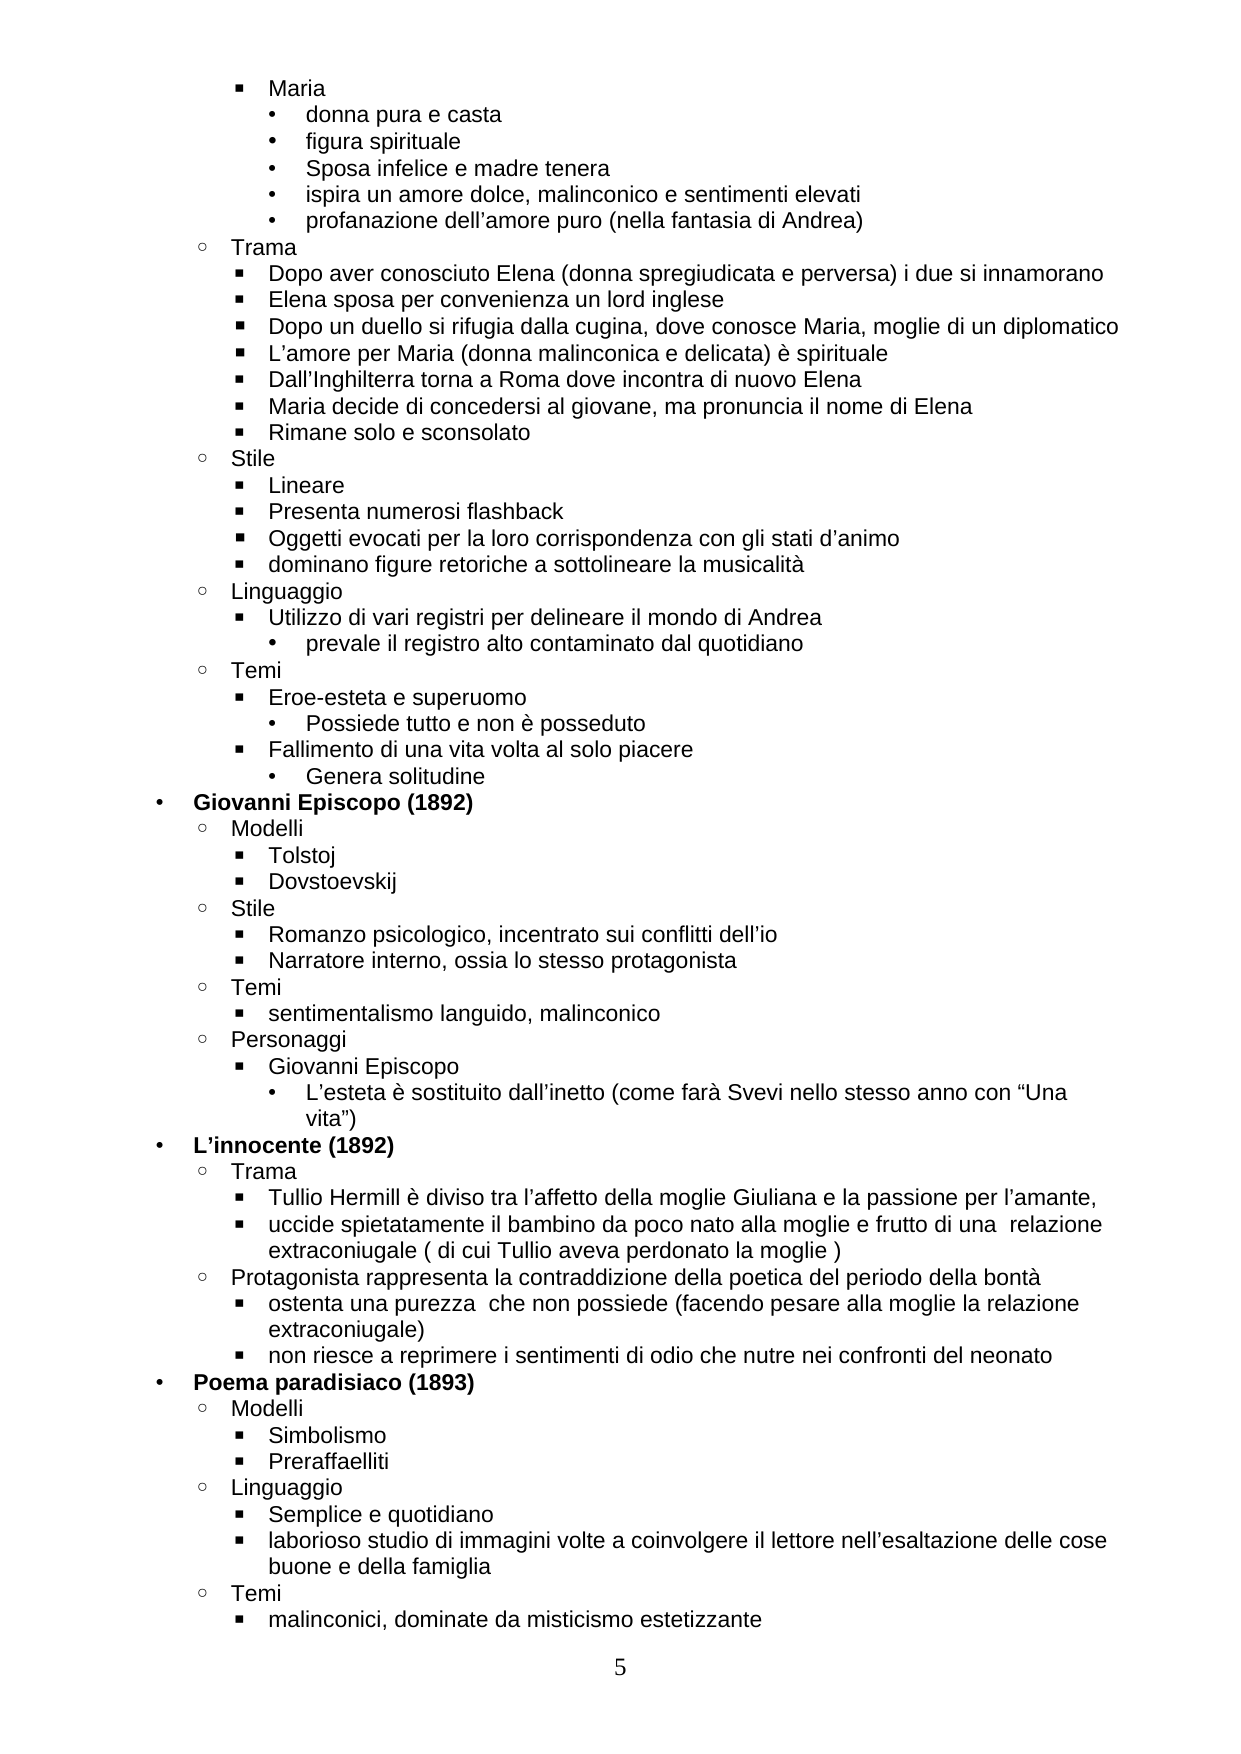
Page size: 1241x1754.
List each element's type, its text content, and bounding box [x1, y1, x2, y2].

list ispira un amore dolce, malinconico e sentimenti elevati [268, 181, 1122, 207]
list Fallimento di una vita volta al solo piacere [231, 736, 1122, 763]
list Trama [193, 233, 1122, 260]
list Linguaggio [193, 1474, 1122, 1501]
list Giovanni Episcopo [231, 1053, 1122, 1079]
list profanazione dell’amore puro (nella fantasia di Andrea) [268, 207, 1122, 233]
list Maria decide di concedersi al giovane, ma pronuncia il nome di Elena [231, 393, 1122, 419]
list Giovanni Episcopo (1892) [156, 789, 1122, 815]
list Utilizzo di vari registri per delineare il mondo di Andrea [231, 604, 1122, 630]
list Presenta numerosi flashback [231, 498, 1122, 524]
list Preraffaelliti [231, 1448, 1122, 1474]
list Personaggi [193, 1026, 1122, 1053]
list donna pura e casta [268, 101, 1122, 128]
list Lineare [231, 472, 1122, 498]
list Simbolismo [231, 1422, 1122, 1448]
list laborioso studio di immagini volte a coinvolgere il lettore nell’esaltazione delle cose buone e della famiglia [231, 1527, 1122, 1580]
list dominano figure retoriche a sottolineare la musicalità [231, 551, 1122, 578]
list Tullio Hermill è diviso tra l’affetto della moglie Giuliana e la passione per l’amante, [231, 1184, 1122, 1211]
list Romanzo psicologico, incentrato sui conflitti dell’io [231, 921, 1122, 947]
list L’esteta è sostituito dall’inetto (come farà Svevi nello stesso anno con “Una vita”) [268, 1079, 1122, 1132]
list Trama [193, 1158, 1122, 1184]
list non riesce a reprimere i sentimenti di odio che nutre nei confronti del neonato [231, 1342, 1122, 1369]
list Temi [193, 1580, 1122, 1606]
list Elena sposa per convenienza un lord inglese [231, 286, 1122, 313]
list Oggetti evocati per la loro corrispondenza con gli stati d’animo [231, 524, 1122, 551]
list Modelli [193, 1395, 1122, 1422]
list Dopo aver conosciuto Elena (donna spregiudicata e perversa) i due si innamorano [231, 260, 1122, 286]
list sentimentalismo languido, malinconico [231, 1000, 1122, 1026]
list L’innocente (1892) [156, 1132, 1122, 1158]
list Rimane solo e sconsolato [231, 419, 1122, 445]
list Protagonista rappresenta la contraddizione della poetica del periodo della bontà [193, 1263, 1122, 1290]
list Temi [193, 973, 1122, 1000]
list malinconici, dominate da misticismo estetizzante [231, 1606, 1122, 1632]
list uccide spietatamente il bambino da poco nato alla moglie e frutto di una relazione extraconiugale ( di cui Tullio aveva perdonato la moglie ) [231, 1211, 1122, 1263]
list prevale il registro alto contaminato dal quotidiano [268, 630, 1122, 657]
list L’amore per Maria (donna malinconica e delicata) è spirituale [231, 339, 1122, 366]
list figura spirituale [268, 128, 1122, 154]
list Dovstoevskij [231, 868, 1122, 894]
list Genera solitudine [268, 763, 1122, 789]
list Modelli [193, 815, 1122, 842]
list Dall’Inghilterra torna a Roma dove incontra di nuovo Elena [231, 366, 1122, 393]
list Temi [193, 657, 1122, 684]
list Narratore interno, ossia lo stesso protagonista [231, 947, 1122, 973]
list Possiede tutto e non è posseduto [268, 710, 1122, 736]
list Tolstoj [231, 842, 1122, 868]
list Dopo un duello si rifugia dalla cugina, dove conosce Maria, moglie di un diplomatico [231, 313, 1122, 339]
list Semplice e quotidiano [231, 1501, 1122, 1527]
list Eroe-esteta e superuomo [231, 684, 1122, 710]
list Linguaggio [193, 578, 1122, 604]
list Stile [193, 894, 1122, 921]
list Sposa infelice e madre tenera [268, 154, 1122, 181]
list Poema paradisiaco (1893) [156, 1369, 1122, 1395]
list Stile [193, 445, 1122, 472]
list Maria [231, 75, 1122, 101]
list ostenta una purezza che non possiede (facendo pesare alla moglie la relazione extraconiugale) [231, 1290, 1122, 1342]
